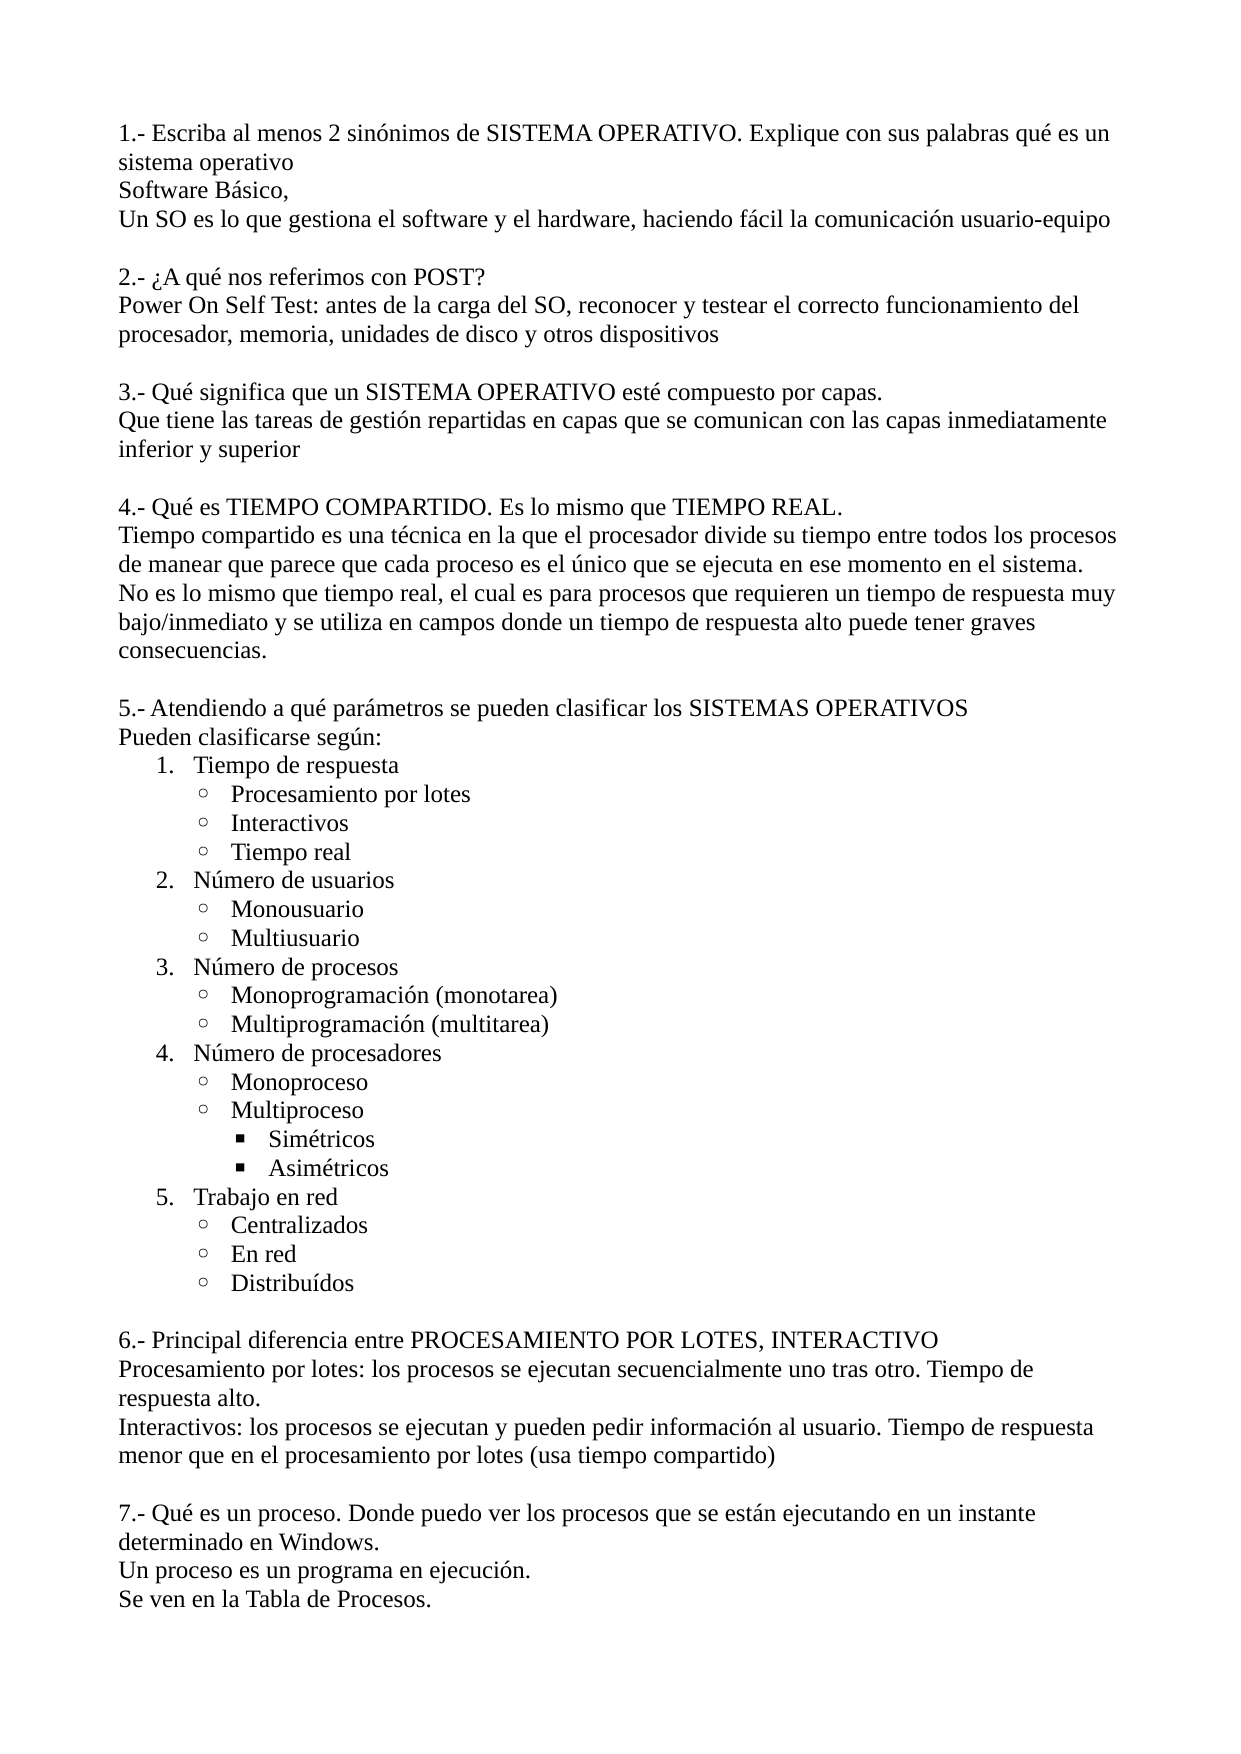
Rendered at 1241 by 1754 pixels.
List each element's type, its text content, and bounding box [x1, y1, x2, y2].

text 7.- Qué es un proceso. Donde puedo ver los procesos que se están ejecutando en un instante determinado en Windows. [118, 1498, 1122, 1556]
text Power On Self Test: antes de la carga del SO, reconocer y testear el correcto funcionamiento del procesador, memoria, unidades de disco y otros dispositivos [118, 291, 1122, 348]
list Monousuario [193, 894, 1122, 923]
list Número de usuarios [156, 866, 1122, 894]
list Asimétricos [231, 1153, 1122, 1182]
text Procesamiento por lotes: los procesos se ejecutan secuencialmente uno tras otro. Tiempo de respuesta alto. [118, 1354, 1122, 1412]
text 5.- Atendiendo a qué parámetros se pueden clasificar los SISTEMAS OPERATIVOS [118, 693, 1122, 722]
text Que tiene las tareas de gestión repartidas en capas que se comunican con las capas inmediatamente inferior y superior [118, 406, 1122, 463]
list Monoproceso [193, 1067, 1122, 1096]
list Distribuídos [193, 1268, 1122, 1297]
text Pueden clasificarse según: [118, 722, 1122, 751]
text Un proceso es un programa en ejecución. [118, 1556, 1122, 1584]
list Tiempo real [193, 837, 1122, 866]
list Simétricos [231, 1124, 1122, 1153]
list Número de procesadores [156, 1038, 1122, 1067]
text Interactivos: los procesos se ejecutan y pueden pedir información al usuario. Tiempo de respuesta menor que en el procesamiento por lotes (usa tiempo compartido) [118, 1412, 1122, 1469]
list Multiusuario [193, 923, 1122, 952]
list En red [193, 1239, 1122, 1268]
list Número de procesos [156, 952, 1122, 981]
text Un SO es lo que gestiona el software y el hardware, haciendo fácil la comunicación usuario-equipo [118, 204, 1122, 233]
list Multiprogramación (multitarea) [193, 1009, 1122, 1038]
list Centralizados [193, 1211, 1122, 1239]
text 4.- Qué es TIEMPO COMPARTIDO. Es lo mismo que TIEMPO REAL. [118, 492, 1122, 521]
text 3.- Qué significa que un SISTEMA OPERATIVO esté compuesto por capas. [118, 377, 1122, 406]
list Interactivos [193, 808, 1122, 837]
text 6.- Principal diferencia entre PROCESAMIENTO POR LOTES, INTERACTIVO [118, 1326, 1122, 1354]
text Software Básico, [118, 176, 1122, 204]
list Multiproceso [193, 1096, 1122, 1124]
list Procesamiento por lotes [193, 779, 1122, 808]
list Monoprogramación (monotarea) [193, 981, 1122, 1009]
text No es lo mismo que tiempo real, el cual es para procesos que requieren un tiempo de respuesta muy bajo/inmediato y se utiliza en campos donde un tiempo de respuesta alto puede tener graves consecuencias. [118, 578, 1122, 664]
list Trabajo en red [156, 1182, 1122, 1211]
text Se ven en la Tabla de Procesos. [118, 1584, 1122, 1613]
list Tiempo de respuesta [156, 751, 1122, 779]
text 2.- ¿A qué nos referimos con POST? [118, 262, 1122, 291]
text 1.- Escriba al menos 2 sinónimos de SISTEMA OPERATIVO. Explique con sus palabras qué es un sistema operativo [118, 118, 1122, 176]
text Tiempo compartido es una técnica en la que el procesador divide su tiempo entre todos los procesos de manear que parece que cada proceso es el único que se ejecuta en ese momento en el sistema. [118, 521, 1122, 578]
